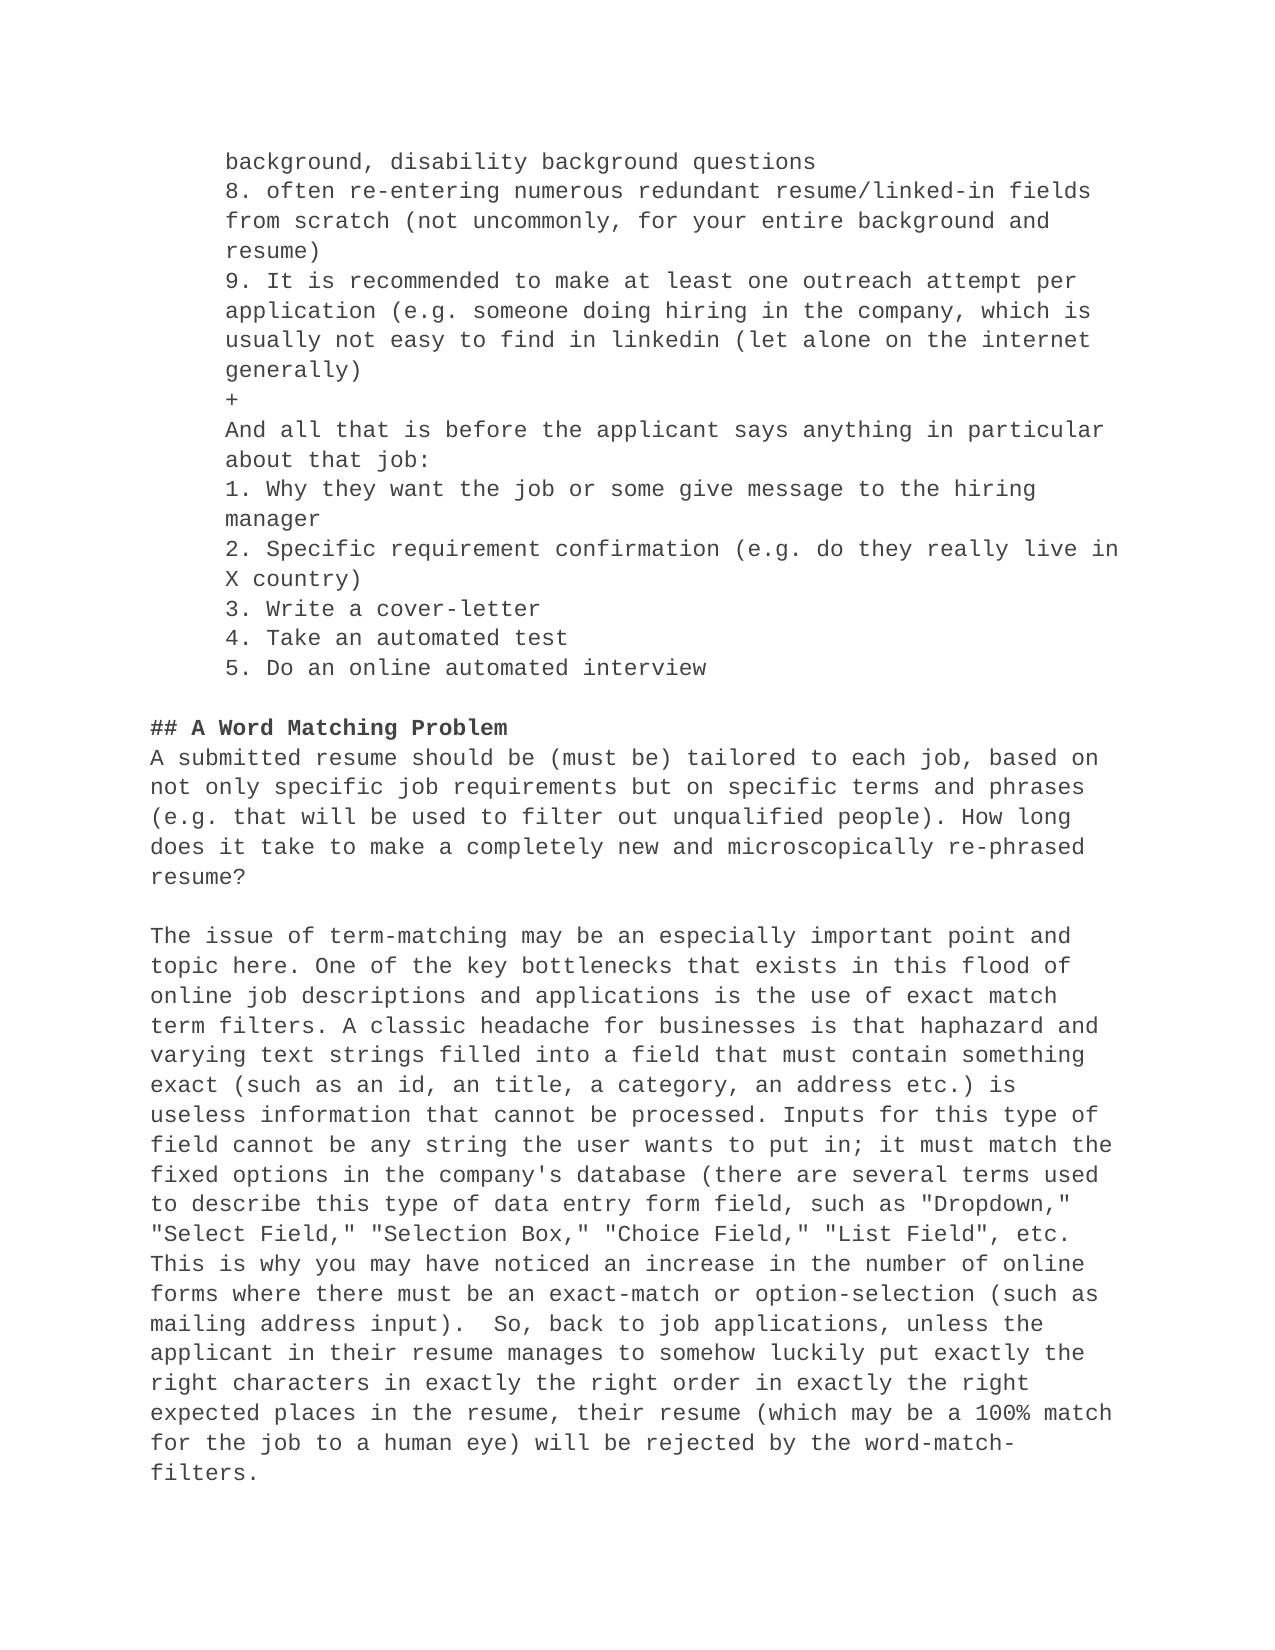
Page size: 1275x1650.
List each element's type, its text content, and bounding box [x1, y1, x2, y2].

text 8. often re-entering numerous redundant resume/linked-in fields from scratch (not uncommonly, for your entire background and resume) [225, 180, 1125, 265]
text 4. Take an automated test [225, 627, 1125, 653]
text 5. Do an online automated interview [225, 656, 1125, 682]
text 9. It is recommended to make at least one outreach attempt per application (e.g. someone doing hiring in the company, which is usually not easy to find in linkedin (let alone on the internet generally) [225, 269, 1125, 384]
text 2. Specific requirement confirmation (e.g. do they really live in X country) [225, 537, 1125, 593]
text background, disability background questions [225, 150, 1125, 176]
text And all that is before the applicant says anything in particular about that job: [225, 418, 1125, 474]
text The issue of term-matching may be an especially important point and topic here. One of the key bottlenecks that exists in this flood of online job descriptions and applications is the use of exact match term filters. A classic headache for businesses is that haphazard and varying text strings filled into a field that must contain something exact (such as an id, an title, a category, an address etc.) is useless information that cannot be processed. Inputs for this type of field cannot be any string the user wants to put in; it must match the fixed options in the company's database (there are several terms used to describe this type of data entry form field, such as "Dropdown," "Select Field," "Selection Box," "Choice Field," "List Field", etc. This is why you may have noticed an increase in the number of online forms where there must be an exact-match or option-selection (such as mailing address input). So, back to job applications, unless the applicant in their resume manages to somehow luckily put exactly the right characters in exactly the right order in exactly the right expected places in the resume, their resume (which may be a 100% match for the job to a human eye) will be rejected by the word-match-filters. [150, 924, 1125, 1487]
text + [225, 388, 1125, 414]
text ## A Word Matching Problem [150, 716, 1125, 742]
text 1. Why they want the job or some give message to the hiring manager [225, 478, 1125, 533]
text 3. Write a cover-letter [225, 597, 1125, 623]
text A submitted resume should be (must be) tailored to each job, based on not only specific job requirements but on specific terms and phrases (e.g. that will be used to filter out unqualified people). How long does it take to make a completely new and microscopically re-phrased resume? [150, 746, 1125, 891]
